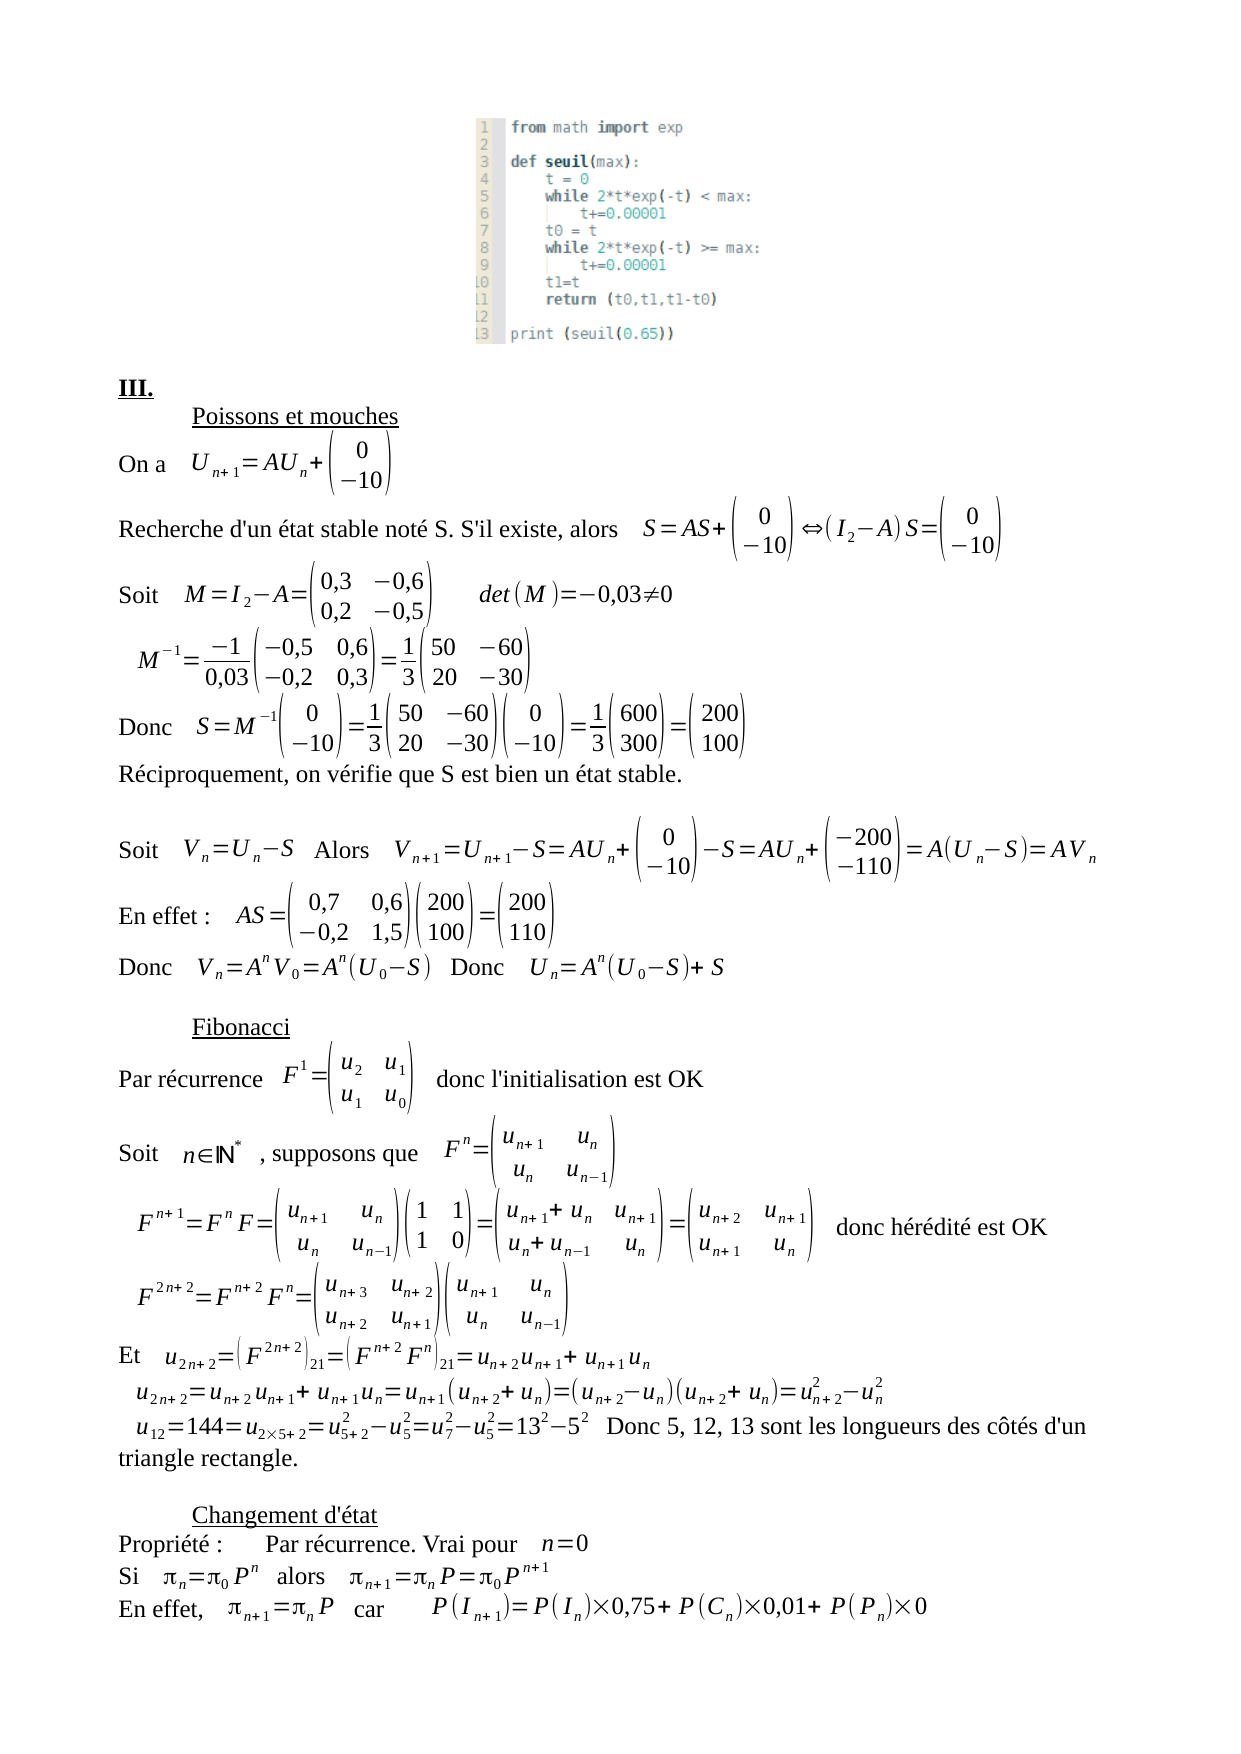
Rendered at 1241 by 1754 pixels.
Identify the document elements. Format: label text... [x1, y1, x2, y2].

text Donc 5, 12, 13 sont les longueurs des côtés d'un triangle rectangle. [118, 1408, 1122, 1472]
text Donc [118, 693, 1122, 759]
picture [475, 118, 765, 344]
text Recherche d'un état stable noté S. S'il existe, alors [118, 496, 1122, 562]
text Si alors [118, 1558, 1122, 1593]
text Soit Alors [118, 817, 1122, 883]
text III. [118, 373, 1122, 401]
text En effet, car [118, 1593, 1122, 1624]
text En effet : [118, 883, 1122, 948]
text Donc Donc [118, 948, 1122, 983]
text Réciproquement, on vérifie que S est bien un état stable. [118, 759, 1122, 788]
text Fibonacci [118, 1012, 1122, 1041]
text Par récurrencedonc l'initialisation est OK [118, 1041, 1122, 1115]
text Et [118, 1337, 1122, 1373]
text Poissons et mouches [118, 401, 1122, 430]
text Soit , supposons que [118, 1115, 1122, 1189]
text On a [118, 430, 1122, 496]
text Changement d'état [118, 1501, 1122, 1529]
text Propriété : Par récurrence. Vrai pour [118, 1529, 1122, 1558]
text Soit [118, 562, 1122, 628]
text donc hérédité est OK [118, 1189, 1122, 1263]
